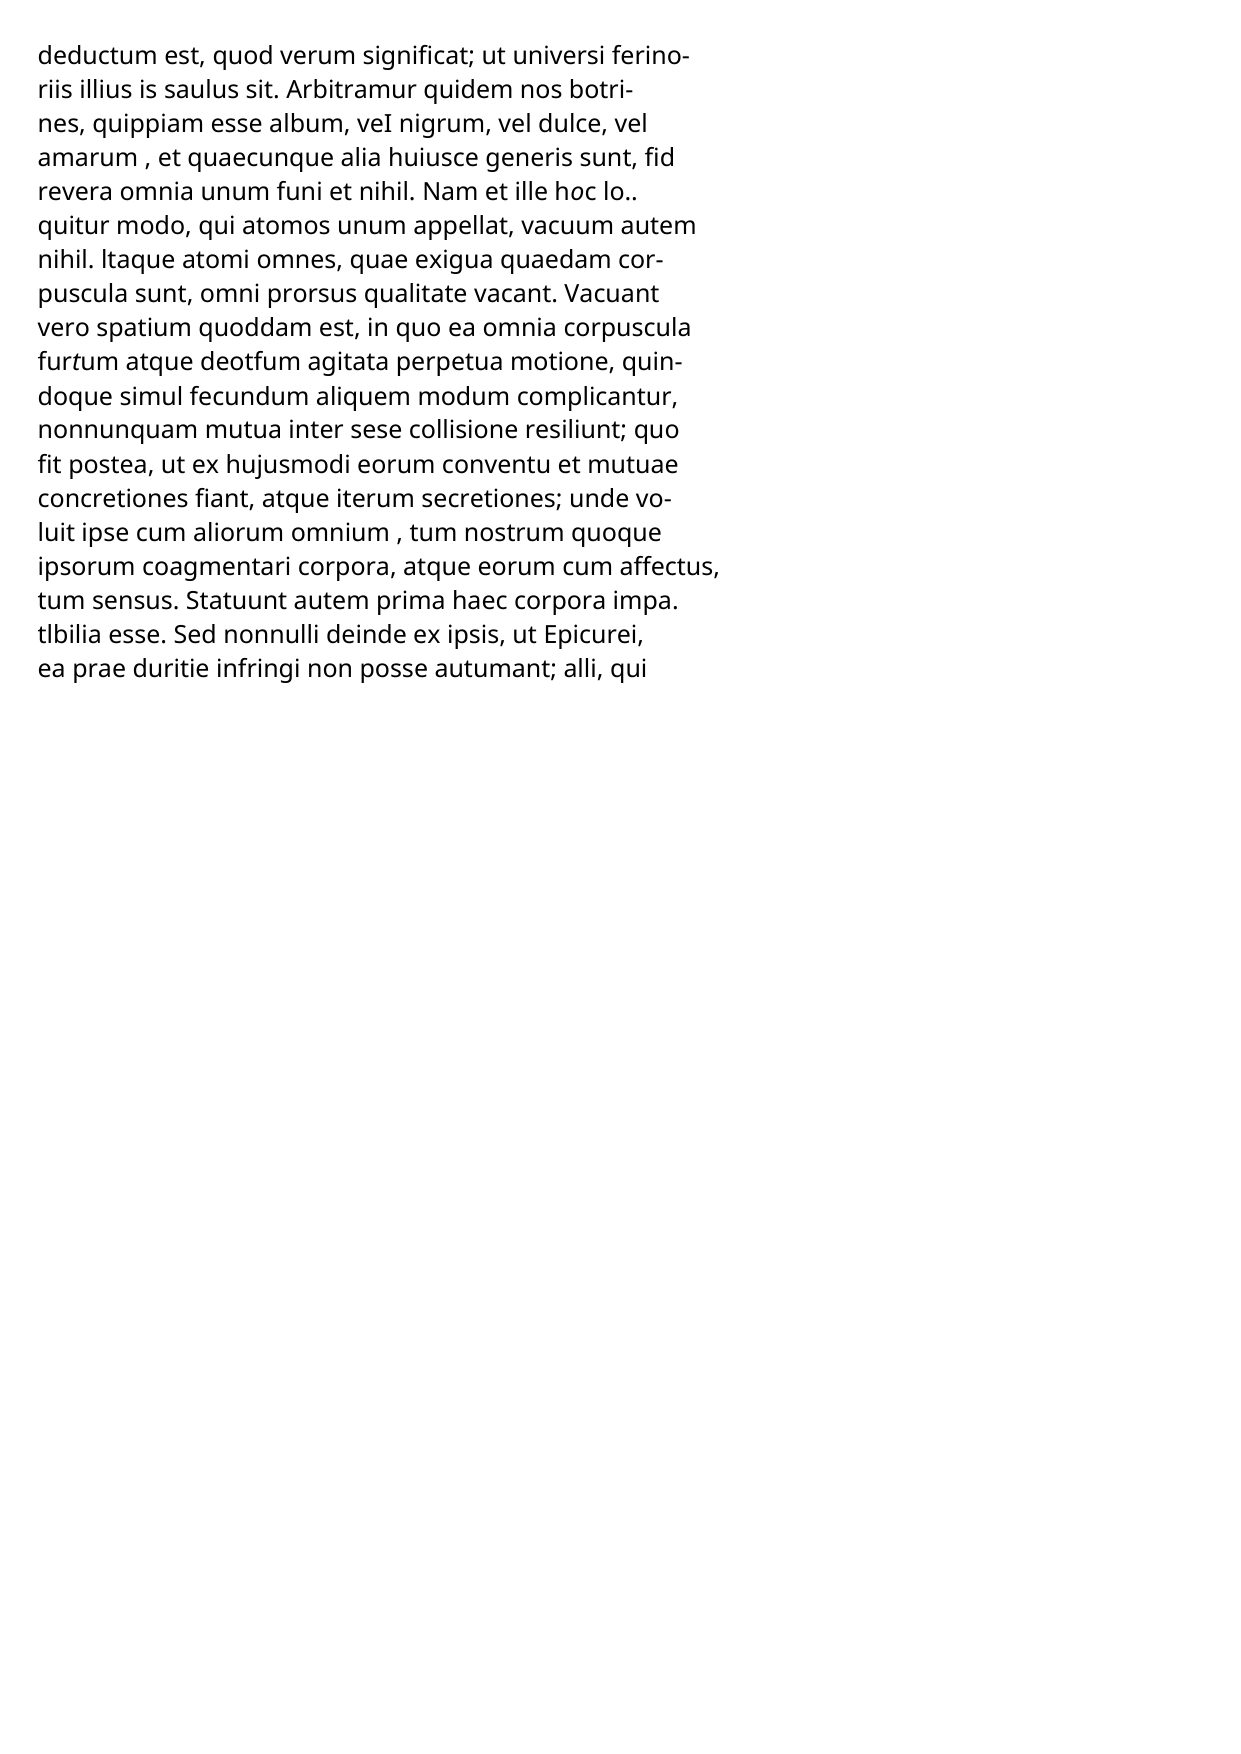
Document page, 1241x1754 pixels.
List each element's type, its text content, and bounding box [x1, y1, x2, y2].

text deductum est, quod verum significat; ut universi ferino- riis illius is saulus sit. Arbitramur quidem nos botri- nes, quippiam esse album, veI nigrum, vel dulce, vel amarum , et quaecunque alia huiusce generis sunt, fid revera omnia unum funi et nihil. Nam et ille hoc lo.. quitur modo, qui atomos unum appellat, vacuum autem nihil. ltaque atomi omnes, quae exigua quaedam cor- puscula sunt, omni prorsus qualitate vacant. Vacuant vero spatium quoddam est, in quo ea omnia corpuscula furtum atque deotfum agitata perpetua motione, quin- doque simul fecundum aliquem modum complicantur, nonnunquam mutua inter sese collisione resiliunt; quo fit postea, ut ex hujusmodi eorum conventu et mutuae concretiones fiant, atque iterum secretiones; unde vo- luit ipse cum aliorum omnium , tum nostrum quoque ipsorum coagmentari corpora, atque eorum cum affectus, tum sensus. Statuunt autem prima haec corpora impa. tlbilia esse. Sed nonnulli deinde ex ipsis, ut Epicurei, ea prae duritie infringi non posse autumant; alli, qui [37, 37, 1203, 685]
